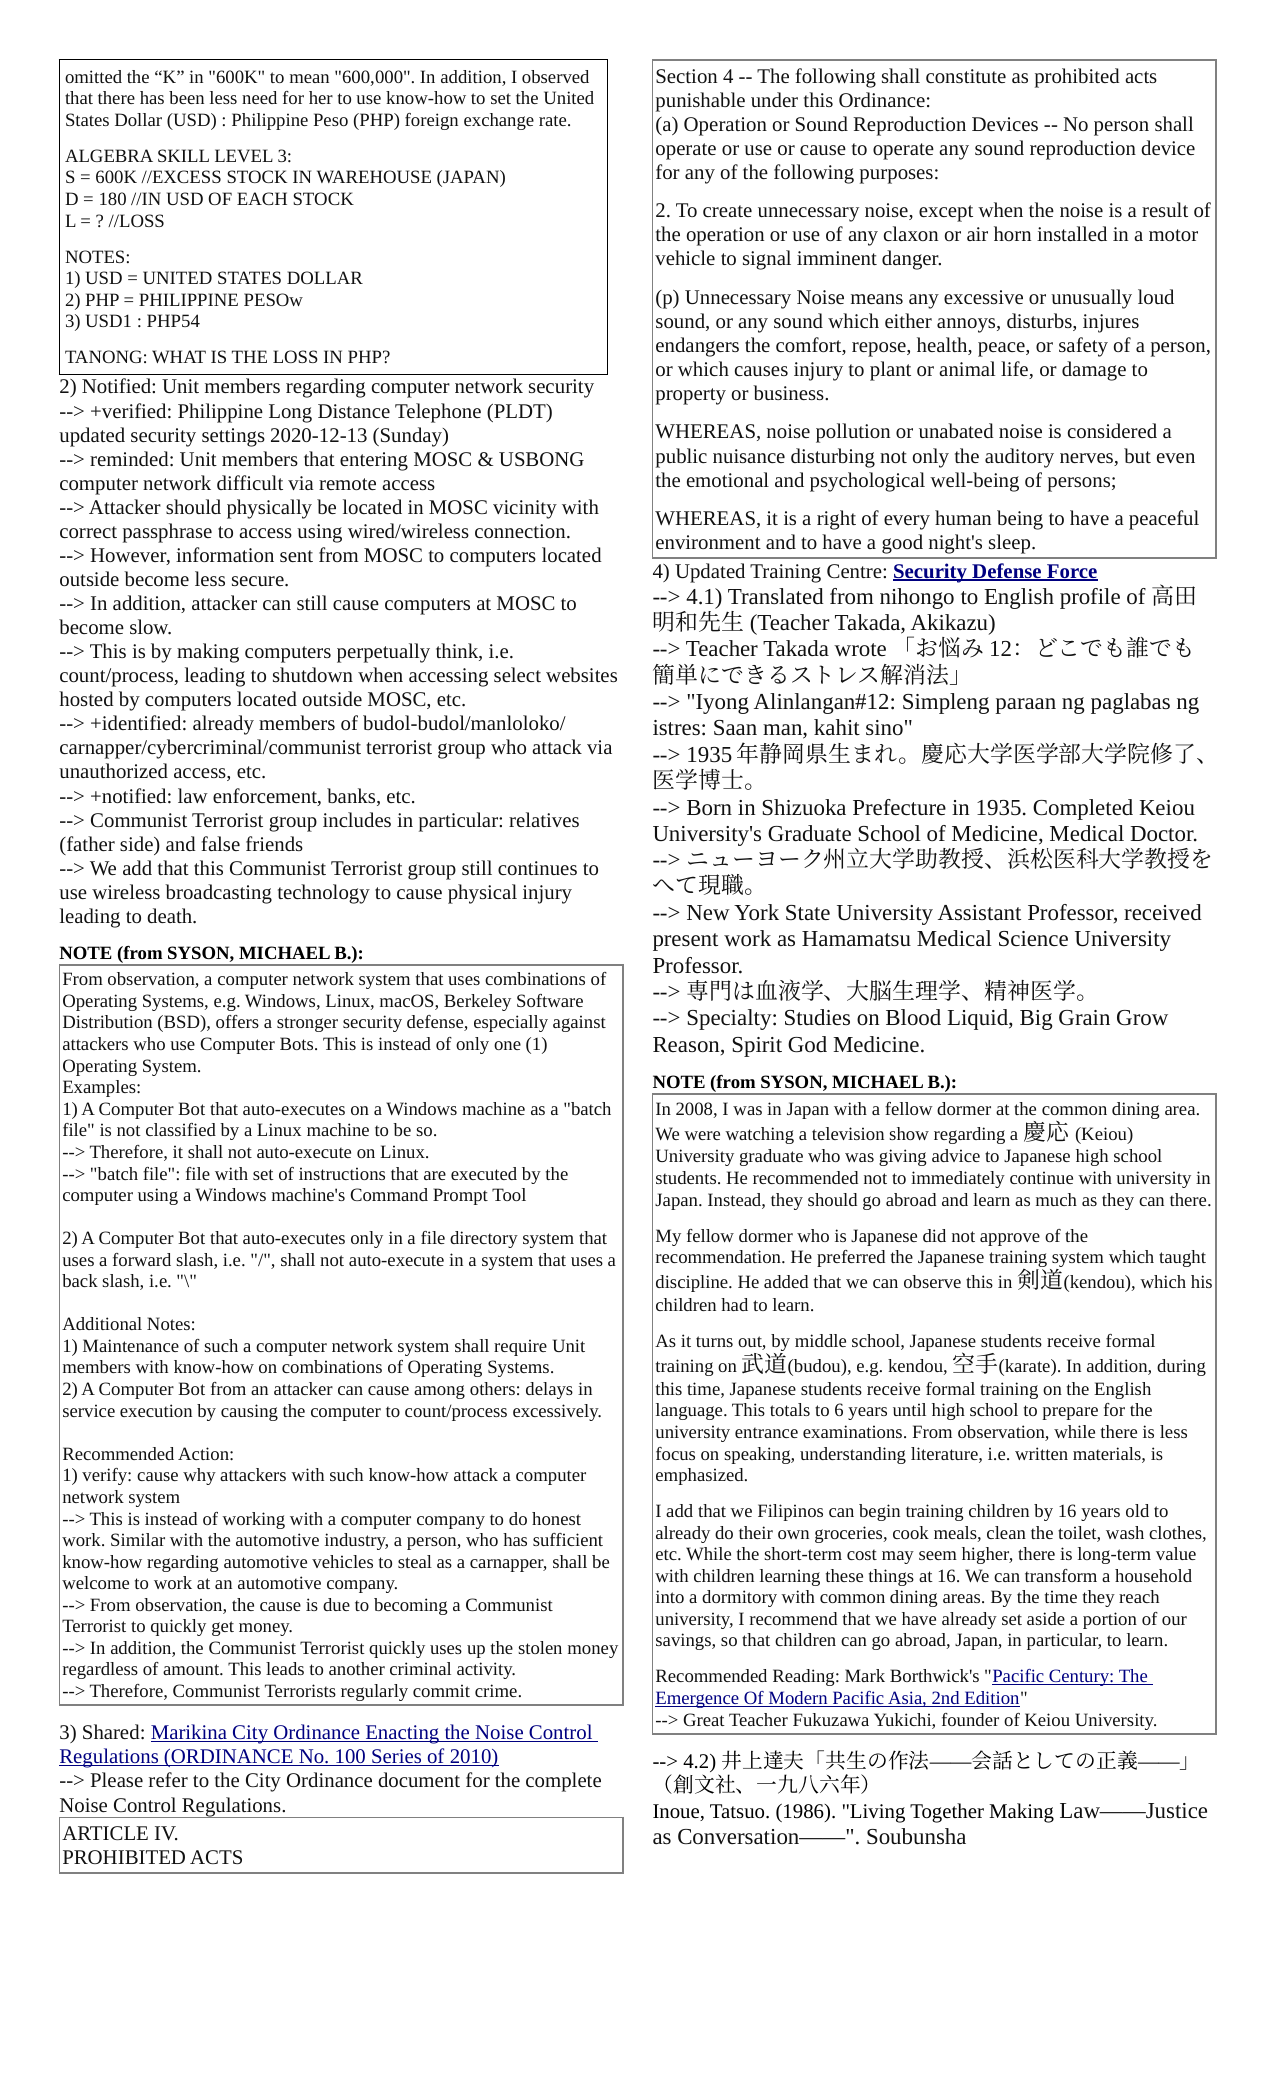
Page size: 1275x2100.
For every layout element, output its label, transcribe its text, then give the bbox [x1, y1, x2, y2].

text --> +notified: law enforcement, banks, etc. [59, 783, 623, 808]
text --> +verified: Philippine Long Distance Telephone (PLDT) updated security settings 2020-12-13 (Sunday) [59, 398, 623, 447]
text --> Teacher Takada wrote 「お悩み12：どこでも誰でも簡単にできるストレス解消法」 --> "Iyong Alinlangan#12: Simpleng paraan ng paglabas ng istres: Saan man, kahit sino" [652, 635, 1216, 741]
text --> 1935年静岡県生まれ。慶応大学医学部大学院修了、医学博士。 --> Born in Shizuoka Prefecture in 1935. Completed Keiou University's Graduate School of Medicine, Medical Doctor. --> ニューヨーク州立大学助教授、浜松医科大学教授をへて現職。 --> New York State University Assistant Professor, received present work as Hamamatsu Medical Science University Professor. --> 専門は血液学、大脳生理学、精神医学。 --> Specialty: Studies on Blood Liquid, Big Grain Grow Reason, Spirit God Medicine. [652, 741, 1216, 1057]
text 2) Notified: Unit members regarding computer network security [59, 374, 623, 398]
text --> 4.2) 井上達夫「共生の作法――会話としての正義――」（創文社、一九八六年） Inoue, Tatsuo. (1986). "Living Together Making Law――Justice as Conversation――". Soubunsha [652, 1749, 1216, 1850]
text --> Attacker should physically be located in MOSC vicinity with correct passphrase to access using wired/wireless connection. [59, 495, 623, 543]
table_header ARTICLE IV. PROHIBITED ACTS [60, 1818, 622, 1872]
text --> Communist Terrorist group includes in particular: relatives (father side) and false friends [59, 808, 623, 856]
text --> However, information sent from MOSC to computers located outside become less secure. [59, 543, 623, 591]
table_header In 2008, I was in Japan with a fellow dormer at the common dining area. We were watching a television show regarding a 慶応 (Keiou) University graduate who was giving advice to Japanese high school students. He recommended not to immediately continue with university in Japan. Instead, they should go abroad and learn as much as they can there. My fellow dormer who is Japanese did not approve of the recommendation. He preferred the Japanese training system which taught discipline. He added that we can observe this in 剣道(kendou), which his children had to learn. As it turns out, by middle school, Japanese students receive formal training on 武道(budou), e.g. kendou, 空手(karate). In addition, during this time, Japanese students receive formal training on the English language. This totals to 6 years until high school to prepare for the university entrance examinations. From observation, while there is less focus on speaking, understanding literature, i.e. written materials, is emphasized. I add that we Filipinos can begin training children by 16 years old to already do their own groceries, cook meals, clean the toilet, wash clothes, etc. While the short-term cost may seem higher, there is long-term value with children learning these things at 16. We can transform a household into a dormitory with common dining areas. By the time they reach university, I recommend that we have already set aside a portion of our savings, so that children can go abroad, Japan, in particular, to learn. Recommended Reading: Mark Borthwick's "Pacific Century: The Emergence Of Modern Pacific Asia, 2nd Edition" --> Great Teacher Fukuzawa Yukichi, founder of Keiou University. [653, 1095, 1215, 1733]
text --> reminded: Unit members that entering MOSC & USBONG computer network difficult via remote access [59, 447, 623, 495]
text NOTE (from SYSON, MICHAEL B.): [59, 942, 623, 964]
text --> We add that this Communist Terrorist group still continues to use wireless broadcasting technology to cause physical injury leading to death. [59, 856, 623, 928]
text 4) Updated Training Centre: Security Defense Force [652, 559, 1216, 583]
text carnapper/cybercriminal/communist terrorist group who attack via unauthorized access, etc. [59, 735, 623, 783]
text --> 4.1) Translated from nihongo to English profile of 高田明和先生 (Teacher Takada, Akikazu) [652, 583, 1216, 635]
text --> This is by making computers perpetually think, i.e. count/process, leading to shutdown when accessing select websites hosted by computers located outside MOSC, etc. [59, 639, 623, 711]
text 3) Shared: Marikina City Ordinance Enacting the Noise Control Regulations (ORDINANCE No. 100 Series of 2010) --> Please refer to the City Ordinance document for the complete Noise Control Regulations. [59, 1720, 623, 1817]
table_header omitted the “K” in "600K" to mean "600,000". In addition, I observed that there has been less need for her to use know-how to set the United States Dollar (USD) : Philippine Peso (PHP) foreign exchange rate. ALGEBRA SKILL LEVEL 3: S = 600K //EXCESS STOCK IN WAREHOUSE (JAPAN) D = 180 //IN USD OF EACH STOCK L = ? //LOSS NOTES: 1) USD = UNITED STATES DOLLAR 2) PHP = PHILIPPINE PESOw 3) USD1 : PHP54 TANONG: WHAT IS THE LOSS IN PHP? [60, 60, 607, 373]
table_header From observation, a computer network system that uses combinations of Operating Systems, e.g. Windows, Linux, macOS, Berkeley Software Distribution (BSD), offers a stronger security defense, especially against attackers who use Computer Bots. This is instead of only one (1) Operating System. Examples: 1) A Computer Bot that auto-executes on a Windows machine as a "batch file" is not classified by a Linux machine to be so. --> Therefore, it shall not auto-execute on Linux. --> "batch file": file with set of instructions that are executed by the computer using a Windows machine's Command Prompt Tool 2) A Computer Bot that auto-executes only in a file directory system that uses a forward slash, i.e. "/", shall not auto-execute in a system that uses a back slash, i.e. "\" Additional Notes: 1) Maintenance of such a computer network system shall require Unit members with know-how on combinations of Operating Systems. 2) A Computer Bot from an attacker can cause among others: delays in service execution by causing the computer to count/process excessively. Recommended Action: 1) verify: cause why attackers with such know-how attack a computer network system --> This is instead of working with a computer company to do honest work. Similar with the automotive industry, a person, who has sufficient know-how regarding automotive vehicles to steal as a carnapper, shall be welcome to work at an automotive company. --> From observation, the cause is due to becoming a Communist Terrorist to quickly get money. --> In addition, the Communist Terrorist quickly uses up the stolen money regardless of amount. This leads to another criminal activity. --> Therefore, Communist Terrorists regularly commit crime. [60, 966, 622, 1704]
text NOTE (from SYSON, MICHAEL B.): [652, 1071, 1216, 1093]
table_header Section 4 -- The following shall constitute as prohibited acts punishable under this Ordinance: (a) Operation or Sound Reproduction Devices -- No person shall operate or use or cause to operate any sound reproduction device for any of the following purposes: 2. To create unnecessary noise, except when the noise is a result of the operation or use of any claxon or air horn installed in a motor vehicle to signal imminent danger. (p) Unnecessary Noise means any excessive or unusually loud sound, or any sound which either annoys, disturbs, injures endangers the comfort, repose, health, peace, or safety of a person, or which causes injury to plant or animal life, or damage to property or business. WHEREAS, noise pollution or unabated noise is considered a public nuisance disturbing not only the auditory nerves, but even the emotional and psychological well-being of persons; WHEREAS, it is a right of every human being to have a peaceful environment and to have a good night's sleep. [653, 61, 1215, 557]
text --> +identified: already members of budol-budol/manloloko/ [59, 711, 623, 735]
text --> In addition, attacker can still cause computers at MOSC to become slow. [59, 591, 623, 639]
